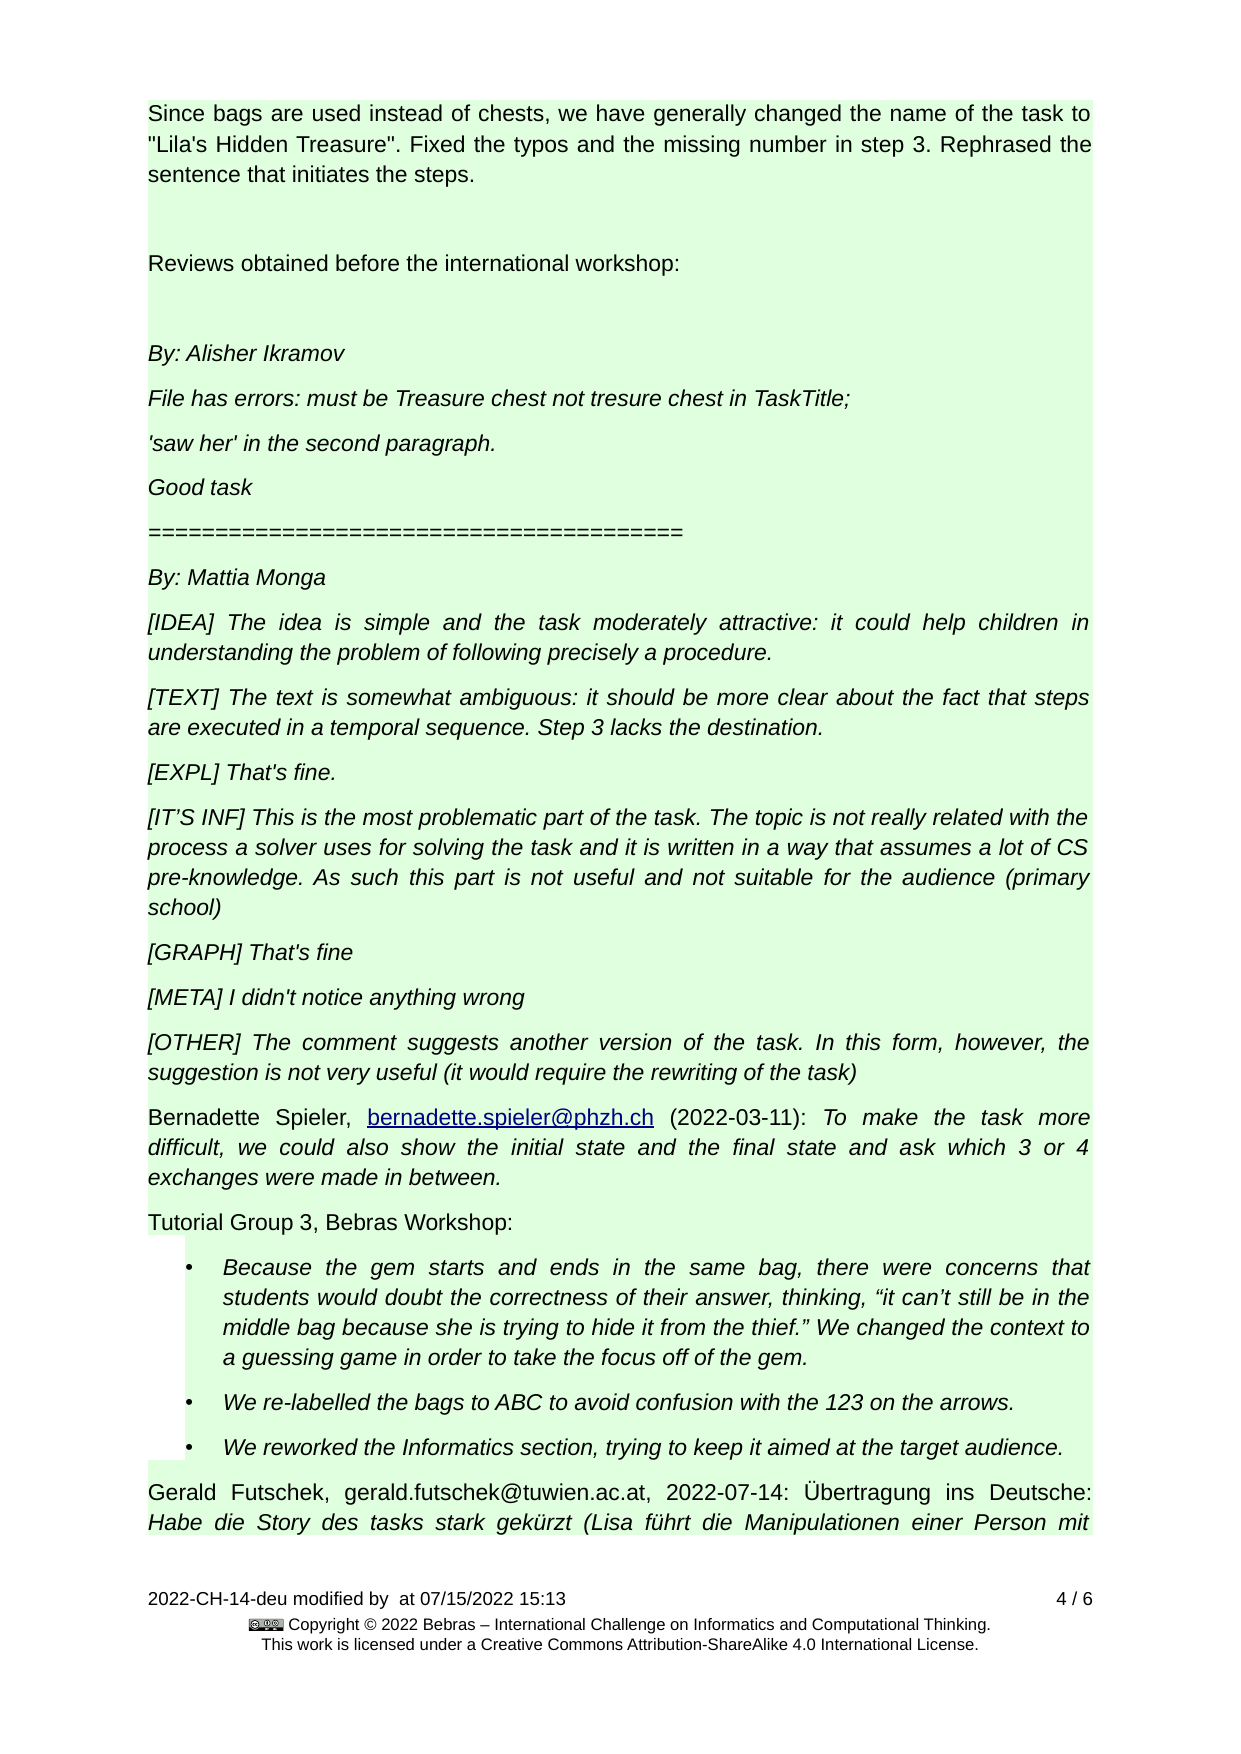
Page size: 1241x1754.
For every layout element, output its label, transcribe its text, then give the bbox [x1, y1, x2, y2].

text [IDEA] The idea is simple and the task moderately attractive: it could help children in understanding the problem of following precisely a procedure. [148, 609, 1093, 665]
text File has errors: must be Treasure chest not tresure chest in TaskTitle; [148, 385, 1093, 411]
text [OTHER] The comment suggests another version of the task. In this form, however, the suggestion is not very useful (it would require the rewriting of the task) [148, 1028, 1093, 1085]
text [EXPL] That's fine. [148, 759, 1093, 785]
list We reworked the Informatics section, trying to keep it aimed at the target audience. [185, 1434, 1093, 1460]
text Gerald Futschek, gerald.futschek@tuwien.ac.at, 2022-07-14: Übertragung ins Deutsche: Habe die Story des tasks stark gekürzt (Lisa führt die Manipulationen einer Person mit [148, 1478, 1093, 1535]
text Reviews obtained before the international workshop: [148, 250, 1093, 277]
text Tutorial Group 3, Bebras Workshop: [148, 1209, 1093, 1235]
text [META] I didn't notice anything wrong [148, 984, 1093, 1010]
list We re-labelled the bags to ABC to avoid confusion with the 123 on the arrows. [185, 1389, 1093, 1415]
text Since bags are used instead of chests, we have generally changed the name of the task to "Lila's Hidden Treasure". Fixed the typos and the missing number in step 3. Rephrased the sentence that initiates the steps. [148, 100, 1093, 187]
text Good task [148, 474, 1093, 501]
text [TEXT] The text is somewhat ambiguous: it should be more clear about the fact that steps are executed in a temporal sequence. Step 3 lacks the destination. [148, 684, 1093, 740]
text 'saw her' in the second paragraph. [148, 429, 1093, 456]
text Bernadette Spieler, bernadette.spieler@phzh.ch (2022-03-11): To make the task more difficult, we could also show the initial state and the final state and ask which 3 or 4 exchanges were made in between. [148, 1103, 1093, 1190]
text By: Alisher Ikramov [148, 340, 1093, 366]
text By: Mattia Monga [148, 564, 1093, 590]
list Because the gem starts and ends in the same bag, there were concerns that students would doubt the correctness of their answer, thinking, “it can’t still be in the middle bag because she is trying to hide it from the thief.” We changed the context to a guessing game in order to take the focus off of the gem. [185, 1253, 1093, 1371]
text [GRAPH] That's fine [148, 939, 1093, 965]
text [IT’S INF] This is the most problematic part of the task. The topic is not really related with the process a solver uses for solving the task and it is written in a way that assumes a lot of CS pre-knowledge. As such this part is not useful and not suitable for the audience (primary school) [148, 803, 1093, 921]
text ======================================== [148, 519, 1093, 546]
